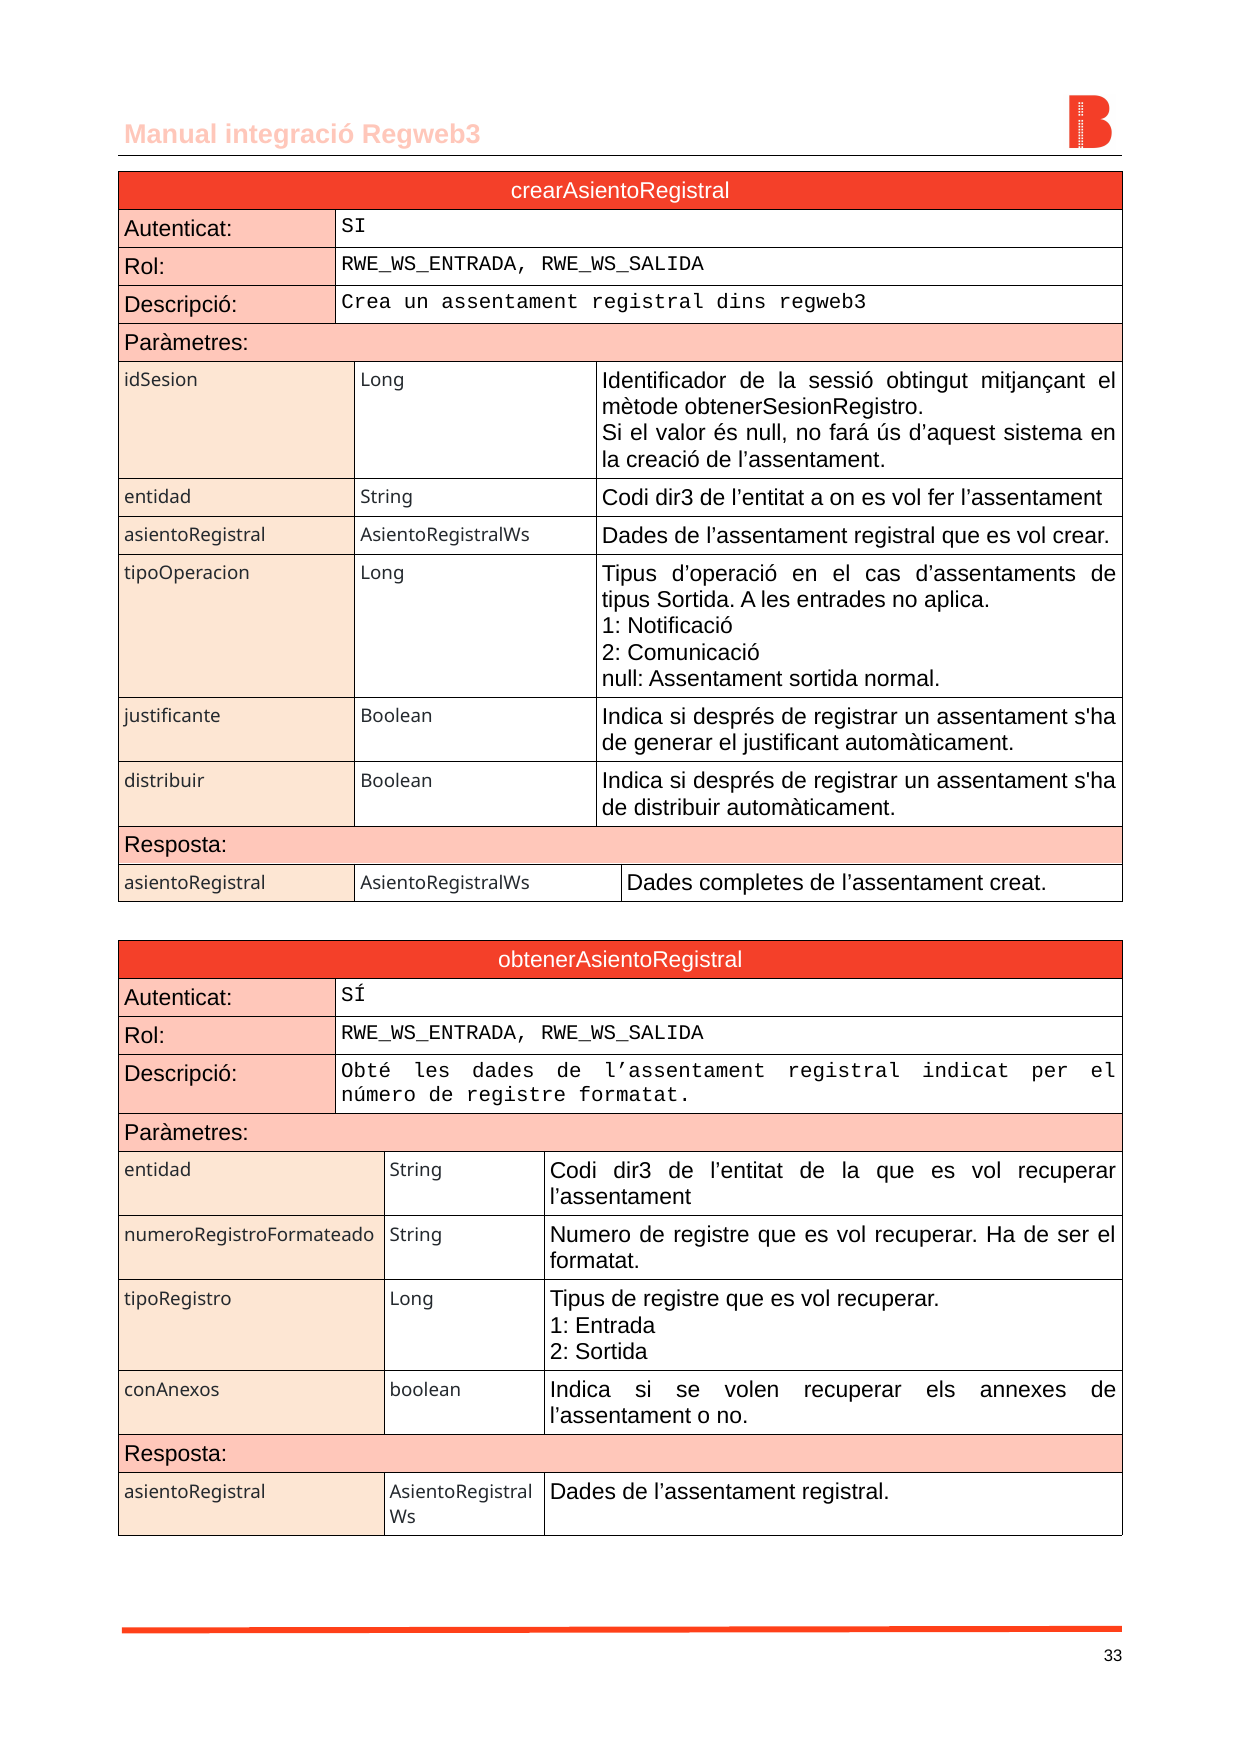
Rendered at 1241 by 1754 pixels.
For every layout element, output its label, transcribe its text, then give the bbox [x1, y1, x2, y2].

table_cell String [355, 479, 596, 516]
table_cell Crea un assentament registral dins regweb3 [336, 286, 1122, 323]
table_cell AsientoRegistralWs [355, 865, 621, 901]
table_header obtenerAsientoRegistral [119, 941, 1122, 978]
table_cell AsientoRegistralWs [355, 517, 596, 554]
table_cell conAnexos [119, 1371, 384, 1434]
table_cell Indica si després de registrar un assentament s'ha de generar el justificant automàticament. [597, 698, 1122, 761]
table_cell Resposta: [119, 827, 1122, 863]
table_cell Dades de l’assentament registral que es vol crear. [597, 517, 1122, 554]
table_cell String [385, 1152, 544, 1215]
table_cell entidad [119, 479, 354, 516]
table_cell SÍ [336, 979, 1122, 1016]
table_cell asientoRegistral [119, 1473, 384, 1535]
table_cell String [385, 1216, 544, 1279]
table_cell Dades completes de l’assentament creat. [622, 865, 1122, 901]
table_cell asientoRegistral [119, 517, 354, 554]
table_cell RWE_WS_ENTRADA, RWE_WS_SALIDA [336, 248, 1122, 285]
table_cell Dades de l’assentament registral. [545, 1473, 1122, 1535]
table_cell Tipus de registre que es vol recuperar. 1: Entrada 2: Sortida [545, 1280, 1122, 1370]
table_cell justificante [119, 698, 354, 761]
table_cell Numero de registre que es vol recuperar. Ha de ser el formatat. [545, 1216, 1122, 1279]
table_cell Long [355, 362, 596, 478]
table_cell Paràmetres: [119, 1114, 1122, 1151]
table_header crearAsientoRegistral [119, 172, 1122, 209]
table_cell Long [385, 1280, 544, 1370]
table_cell Autenticat: [119, 210, 335, 247]
table_cell boolean [385, 1371, 544, 1434]
table_cell Long [355, 555, 596, 697]
table_cell Indica si després de registrar un assentament s'ha de distribuir automàticament. [597, 762, 1122, 826]
table_cell SI [336, 210, 1122, 247]
table_cell numeroRegistroFormateado [119, 1216, 384, 1279]
table_cell Codi dir3 de l’entitat a on es vol fer l’assentament [597, 479, 1122, 516]
table_cell Tipus d’operació en el cas d’assentaments de tipus Sortida. A les entrades no aplica. 1: Notificació 2: Comunicació null: Assentament sortida normal. [597, 555, 1122, 697]
table_cell RWE_WS_ENTRADA, RWE_WS_SALIDA [336, 1017, 1122, 1054]
table_cell Descripció: [119, 286, 335, 323]
table_cell Identificador de la sessió obtingut mitjançant el mètode obtenerSesionRegistro. Si el valor és null, no fará ús d’aquest sistema en la creació de l’assentament. [597, 362, 1122, 478]
picture [1063, 94, 1117, 150]
table_cell Indica si se volen recuperar els annexes de l’assentament o no. [545, 1371, 1122, 1434]
table_cell asientoRegistral [119, 865, 354, 901]
table_cell distribuir [119, 762, 354, 826]
table_cell tipoOperacion [119, 555, 354, 697]
table_cell AsientoRegistralWs [385, 1473, 544, 1535]
table_cell Codi dir3 de l’entitat de la que es vol recuperar l’assentament [545, 1152, 1122, 1215]
table_cell Resposta: [119, 1435, 1122, 1472]
table_cell tipoRegistro [119, 1280, 384, 1370]
table_cell Autenticat: [119, 979, 335, 1016]
table_cell Boolean [355, 698, 596, 761]
table_cell Descripció: [119, 1055, 335, 1113]
table_cell Rol: [119, 248, 335, 285]
table_cell Paràmetres: [119, 324, 1122, 361]
table_cell Rol: [119, 1017, 335, 1054]
table_cell Boolean [355, 762, 596, 826]
table_cell Obté les dades de l’assentament registral indicat per el número de registre formatat. [336, 1055, 1122, 1113]
table_cell idSesion [119, 362, 354, 478]
table_cell entidad [119, 1152, 384, 1215]
